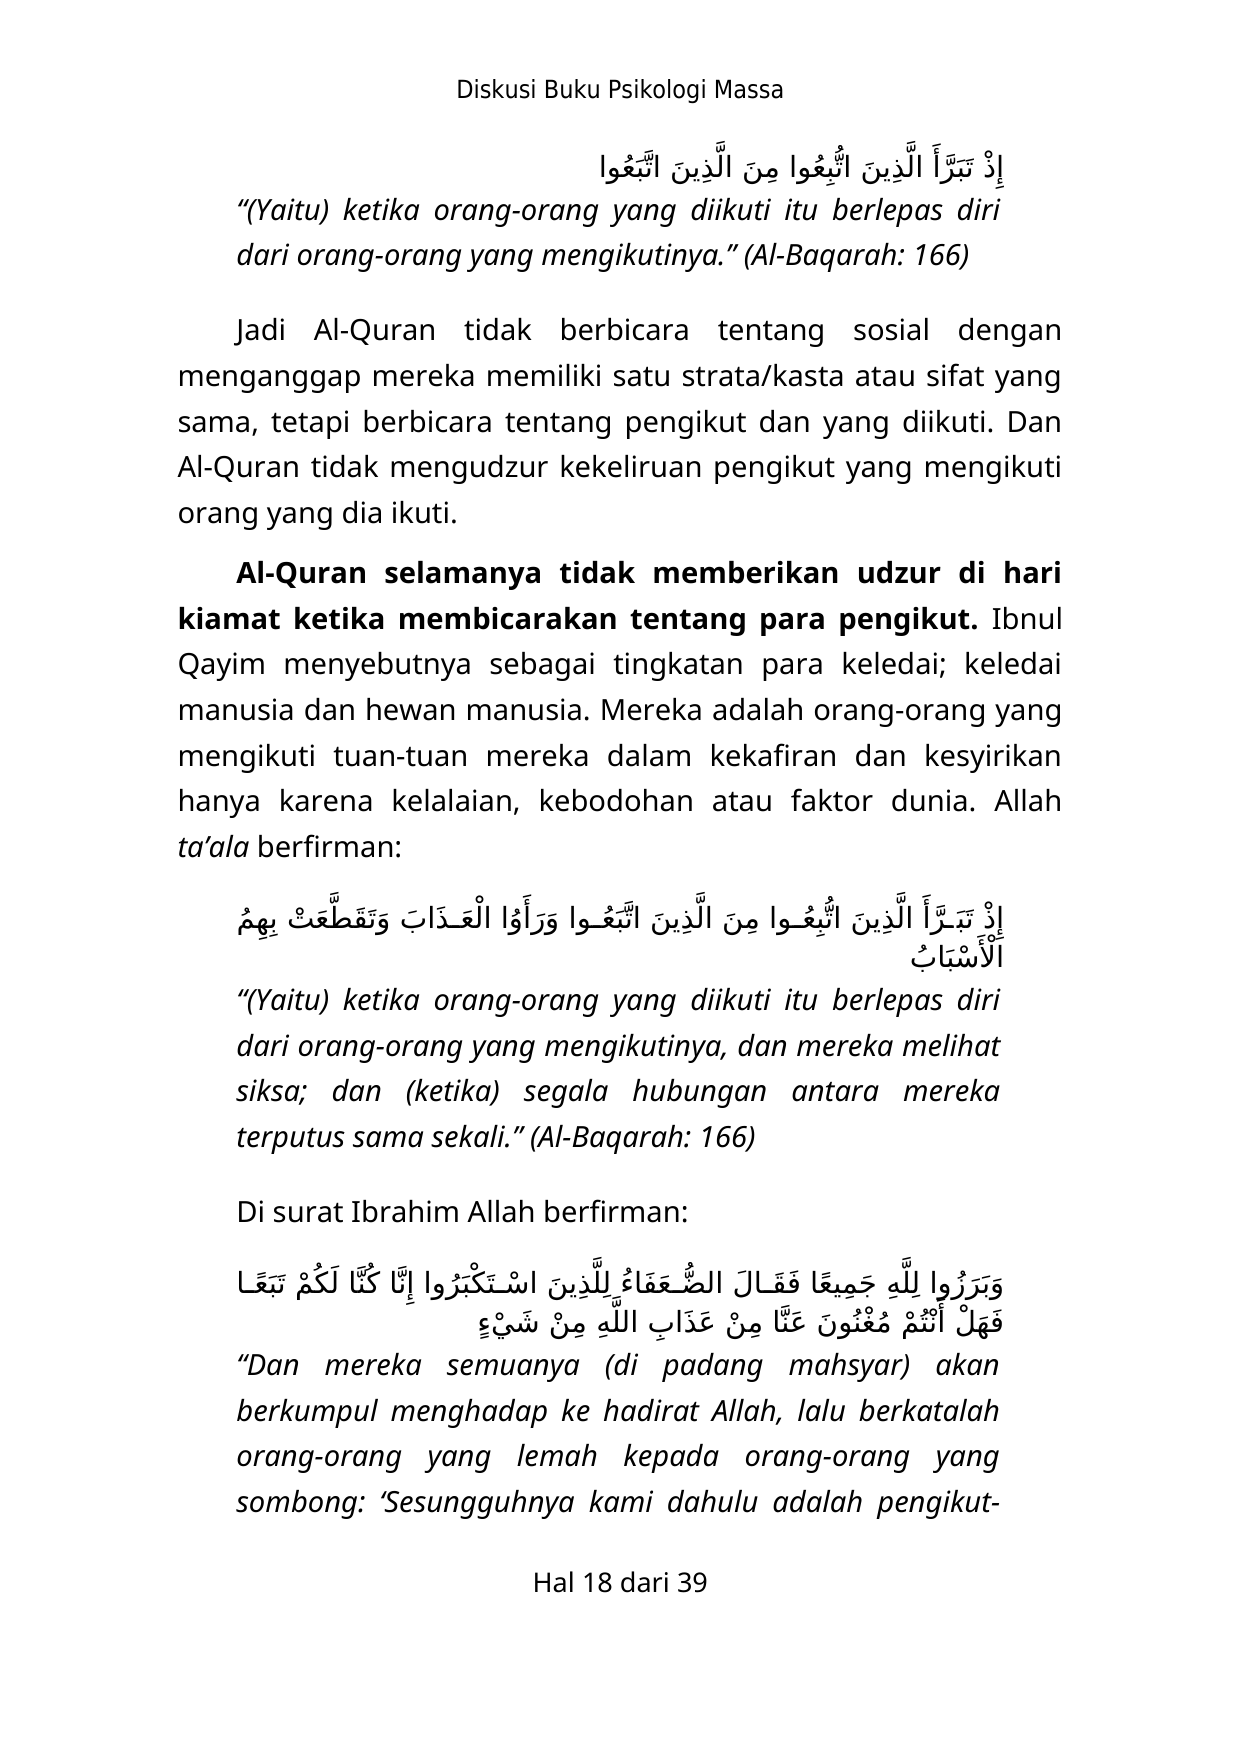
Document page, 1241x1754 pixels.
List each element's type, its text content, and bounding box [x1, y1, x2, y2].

text “(Yaitu) ketika orang-orang yang diikuti itu berlepas diri dari orang-orang yang mengikutinya.” (Al-Baqarah: 166) [236, 189, 1004, 274]
text إِذْ تَبَرَّأَ الَّذِينَ اتُّبِعُوا مِنَ الَّذِينَ اتَّبَعُوا [236, 150, 1004, 184]
text إِذْ تَبَرَّأَ الَّذِينَ اتُّبِعُوا مِنَ الَّذِينَ اتَّبَعُوا وَرَأَوُا الْعَذَابَ وَتَقَطَّعَتْ بِهِمُ الْأَسْبَابُ [236, 901, 1004, 974]
text “(Yaitu) ketika orang-orang yang diikuti itu berlepas diri dari orang-orang yang mengikutinya, dan mereka melihat siksa; dan (ketika) segala hubungan antara mereka terputus sama sekali.” (Al-Baqarah: 166) [236, 979, 1004, 1156]
text “Dan mereka semuanya (di padang mahsyar) akan berkumpul menghadap ke hadirat Allah, lalu berkatalah orang-orang yang lemah kepada orang-orang yang sombong: ‘Sesungguhnya kami dahulu adalah pengikut- [236, 1344, 1004, 1521]
text Jadi Al-Quran tidak berbicara tentang sosial dengan menganggap mereka memiliki satu strata/kasta atau sifat yang sama, tetapi berbicara tentang pengikut dan yang diikuti. Dan Al-Quran tidak mengudzur kekeliruan pengikut yang mengikuti orang yang dia ikuti. [177, 310, 1063, 532]
text وَبَرَزُوا لِلَّهِ جَمِيعًا فَقَالَ الضُّعَفَاءُ لِلَّذِينَ اسْتَكْبَرُوا إِنَّا كُنَّا لَكُمْ تَبَعًا فَهَلْ أَنْتُمْ مُغْنُونَ عَنَّا مِنْ عَذَابِ اللَّهِ مِنْ شَيْءٍ [236, 1266, 1004, 1339]
text Di surat Ibrahim Allah berfirman: [177, 1191, 1063, 1231]
text Al-Quran selamanya tidak memberikan udzur di hari kiamat ketika membicarakan tentang para pengikut. Ibnul Qayim menyebutnya sebagai tingkatan para keledai; keledai manusia dan hewan manusia. Mereka adalah orang-orang yang mengikuti tuan-tuan mereka dalam kekafiran dan kesyirikan hanya karena kelalaian, kebodohan atau faktor dunia. Allah ta’ala berfirman: [177, 552, 1063, 866]
